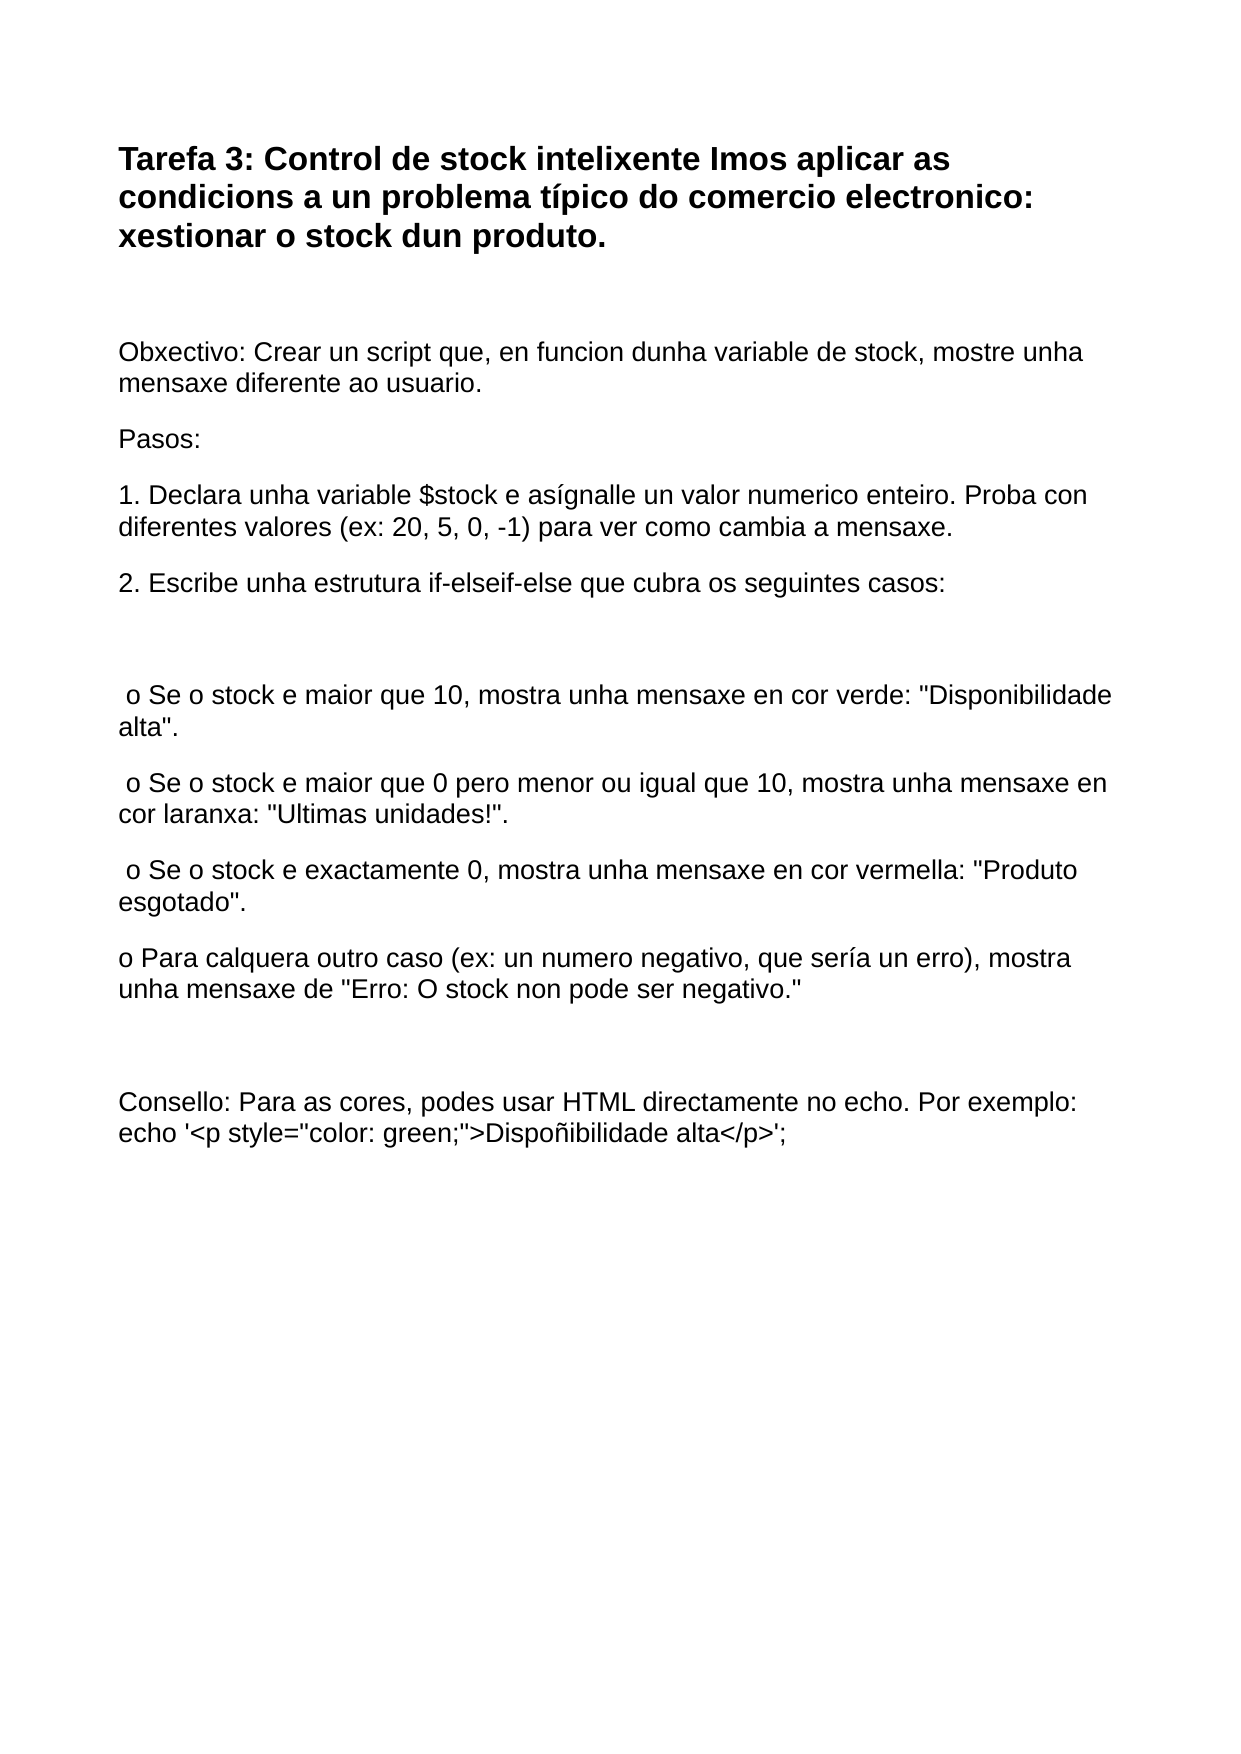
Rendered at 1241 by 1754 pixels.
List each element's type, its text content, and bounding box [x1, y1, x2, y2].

subtitle o Se o stock e maior que 10, mostra unha mensaxe en cor verde: "Disponibilidade alta". [118, 679, 1122, 742]
subtitle 1. Declara unha variable $stock e asígnalle un valor numerico enteiro. Proba con diferentes valores (ex: 20, 5, 0, -1) para ver como cambia a mensaxe. [118, 479, 1122, 542]
subtitle o Se o stock e exactamente 0, mostra unha mensaxe en cor vermella: "Produto esgotado". [118, 854, 1122, 917]
subtitle o Se o stock e maior que 0 pero menor ou igual que 10, mostra unha mensaxe en cor laranxa: "Ultimas unidades!". [118, 767, 1122, 829]
subtitle Obxectivo: Crear un script que, en funcion dunha variable de stock, mostre unha mensaxe diferente ao usuario. [118, 336, 1122, 398]
subtitle Pasos: [118, 423, 1122, 454]
subtitle Consello: Para as cores, podes usar HTML directamente no echo. Por exemplo: echo '<p style="color: green;">Dispoñibilidade alta</p>'; [118, 1086, 1122, 1148]
subtitle o Para calquera outro caso (ex: un numero negativo, que sería un erro), mostra unha mensaxe de "Erro: O stock non pode ser negativo." [118, 942, 1122, 1004]
subtitle 2. Escribe unha estrutura if-elseif-else que cubra os seguintes casos: [118, 567, 1122, 598]
subtitle Tarefa 3: Control de stock intelixente Imos aplicar as condicions a un problema típico do comercio electronico: xestionar o stock dun produto. [118, 139, 1122, 254]
